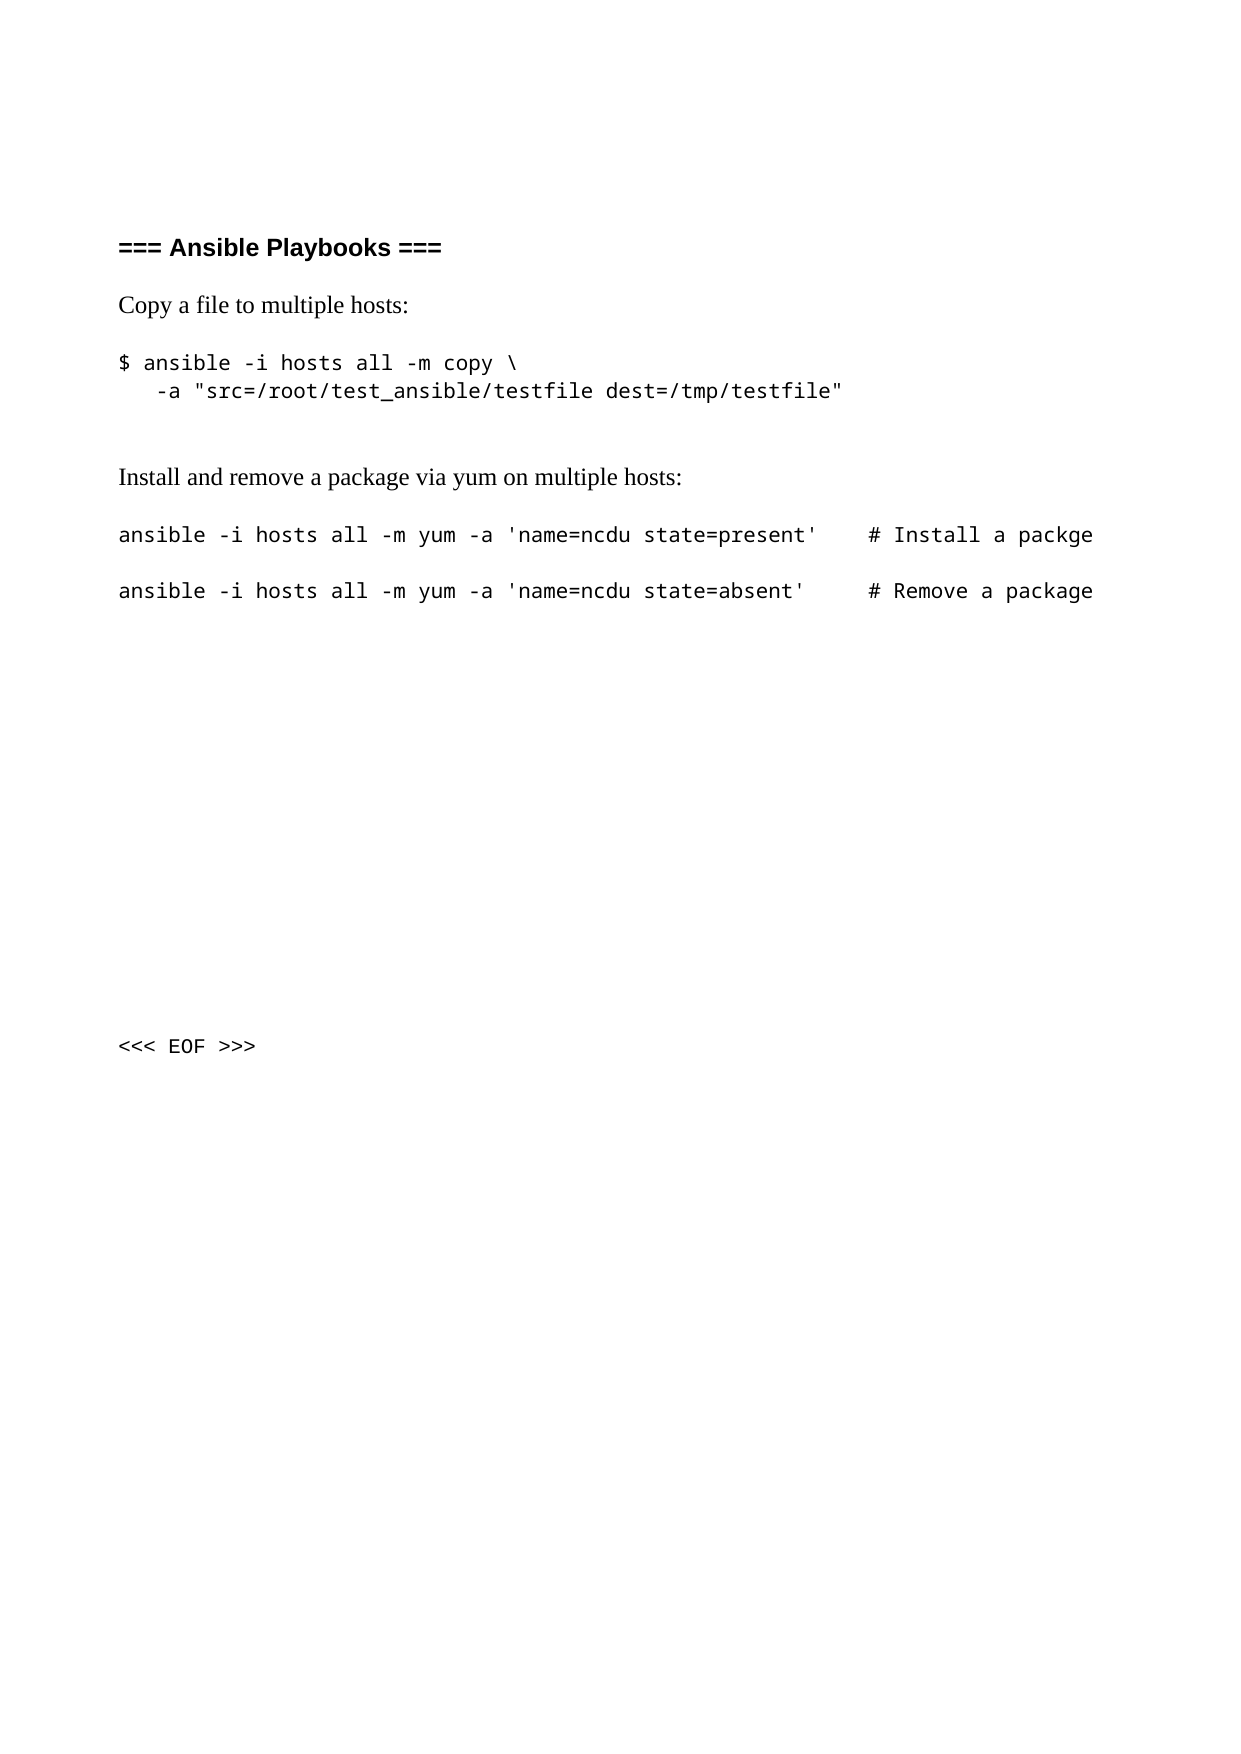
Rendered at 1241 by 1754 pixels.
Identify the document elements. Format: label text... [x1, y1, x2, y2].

text Copy a file to multiple hosts: [118, 291, 1122, 319]
text $ ansible -i hosts all -m copy \ [118, 348, 1122, 377]
text ansible -i hosts all -m yum -a 'name=ncdu state=absent' # Remove a package [118, 577, 1122, 605]
text -a "src=/root/test_ansible/testfile dest=/tmp/testfile" [118, 377, 1122, 405]
text Install and remove a package via yum on multiple hosts: [118, 462, 1122, 491]
text ansible -i hosts all -m yum -a 'name=ncdu state=present' # Install a packge [118, 520, 1122, 548]
text <<< EOF >>> [118, 1036, 1122, 1060]
text === Ansible Playbooks === [118, 233, 1122, 262]
